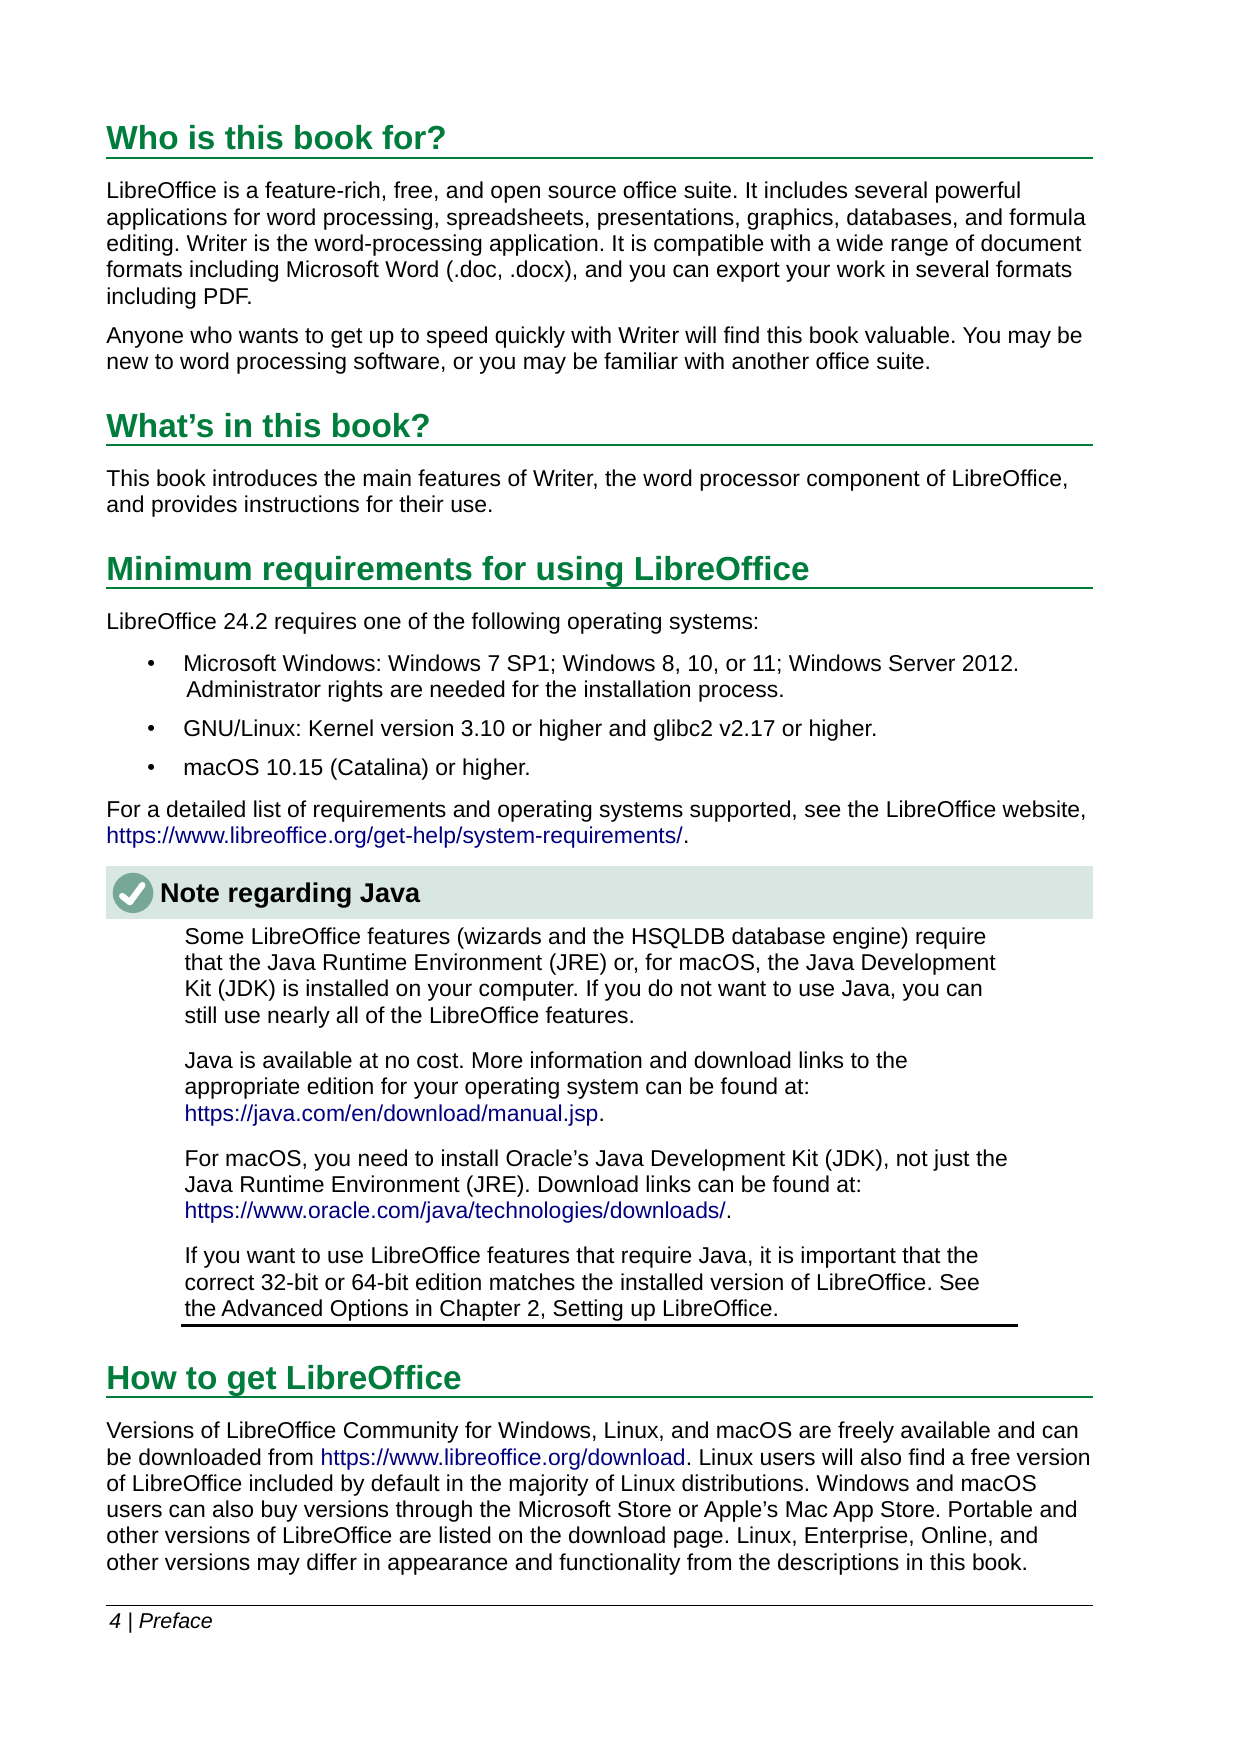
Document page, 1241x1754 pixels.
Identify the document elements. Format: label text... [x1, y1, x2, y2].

text Anyone who wants to get up to speed quickly with Writer will find this book valuable. You may be new to word processing software, or you may be familiar with another office suite. [106, 322, 1093, 374]
text If you want to use LibreOffice features that require Java, it is important that the correct 32-bit or 64-bit edition matches the installed version of LibreOffice. See the Advanced Options in Chapter 2, Setting up LibreOffice. [181, 1239, 1018, 1324]
text Some LibreOffice features (wizards and the HSQLDB database engine) require that the Java Runtime Environment (JRE) or, for macOS, the Java Development Kit (JDK) is installed on your computer. If you do not want to use Java, you can still use nearly all of the LibreOffice features. [181, 919, 1018, 1028]
subtitle Minimum requirements for using LibreOffice [106, 549, 1093, 587]
list LibreOffice 24.2 requires one of the following operating systems: [106, 608, 1093, 634]
list macOS 10.15 (Catalina) or higher. [144, 751, 1093, 783]
subtitle Note regarding Java [106, 866, 1093, 919]
text Versions of LibreOffice Community for Windows, Linux, and macOS are freely available and can be downloaded from https://www.libreoffice.org/download. Linux users will also find a free version of LibreOffice included by default in the majority of Linux distributions. Windows and macOS users can also buy versions through the Microsoft Store or Apple’s Mac App Store. Portable and other versions of LibreOffice are listed on the download page. Linux, Enterprise, Online, and other versions may differ in appearance and functionality from the descriptions in this book. [106, 1417, 1093, 1575]
list Microsoft Windows: Windows 7 SP1; Windows 8, 10, or 11; Windows Server 2012. Administrator rights are needed for the installation process. [144, 647, 1093, 703]
text For macOS, you need to install Oracle’s Java Development Kit (JDK), not just the Java Runtime Environment (JRE). Download links can be found at: https://www.oracle.com/java/technologies/downloads/. [181, 1142, 1018, 1224]
list GNU/Linux: Kernel version 3.10 or higher and glibc2 v2.17 or higher. [144, 712, 1093, 741]
text LibreOffice is a feature-rich, free, and open source office suite. It includes several powerful applications for word processing, spreadsheets, presentations, graphics, databases, and formula editing. Writer is the word-processing application. It is compatible with a wide range of document formats including Microsoft Word (.doc, .docx), and you can export your work in several formats including PDF. [106, 177, 1093, 309]
subtitle What’s in this book? [106, 406, 1093, 444]
text For a detailed list of requirements and operating systems supported, see the LibreOffice website, https://www.libreoffice.org/get-help/system-requirements/. [106, 796, 1093, 848]
subtitle How to get LibreOffice [106, 1358, 1093, 1396]
subtitle Who is this book for? [106, 118, 1093, 157]
text This book introduces the main features of Writer, the word processor component of LibreOffice, and provides instructions for their use. [106, 465, 1093, 518]
text Java is available at no cost. More information and download links to the appropriate edition for your operating system can be found at: https://java.com/en/download/manual.jsp. [181, 1044, 1018, 1126]
